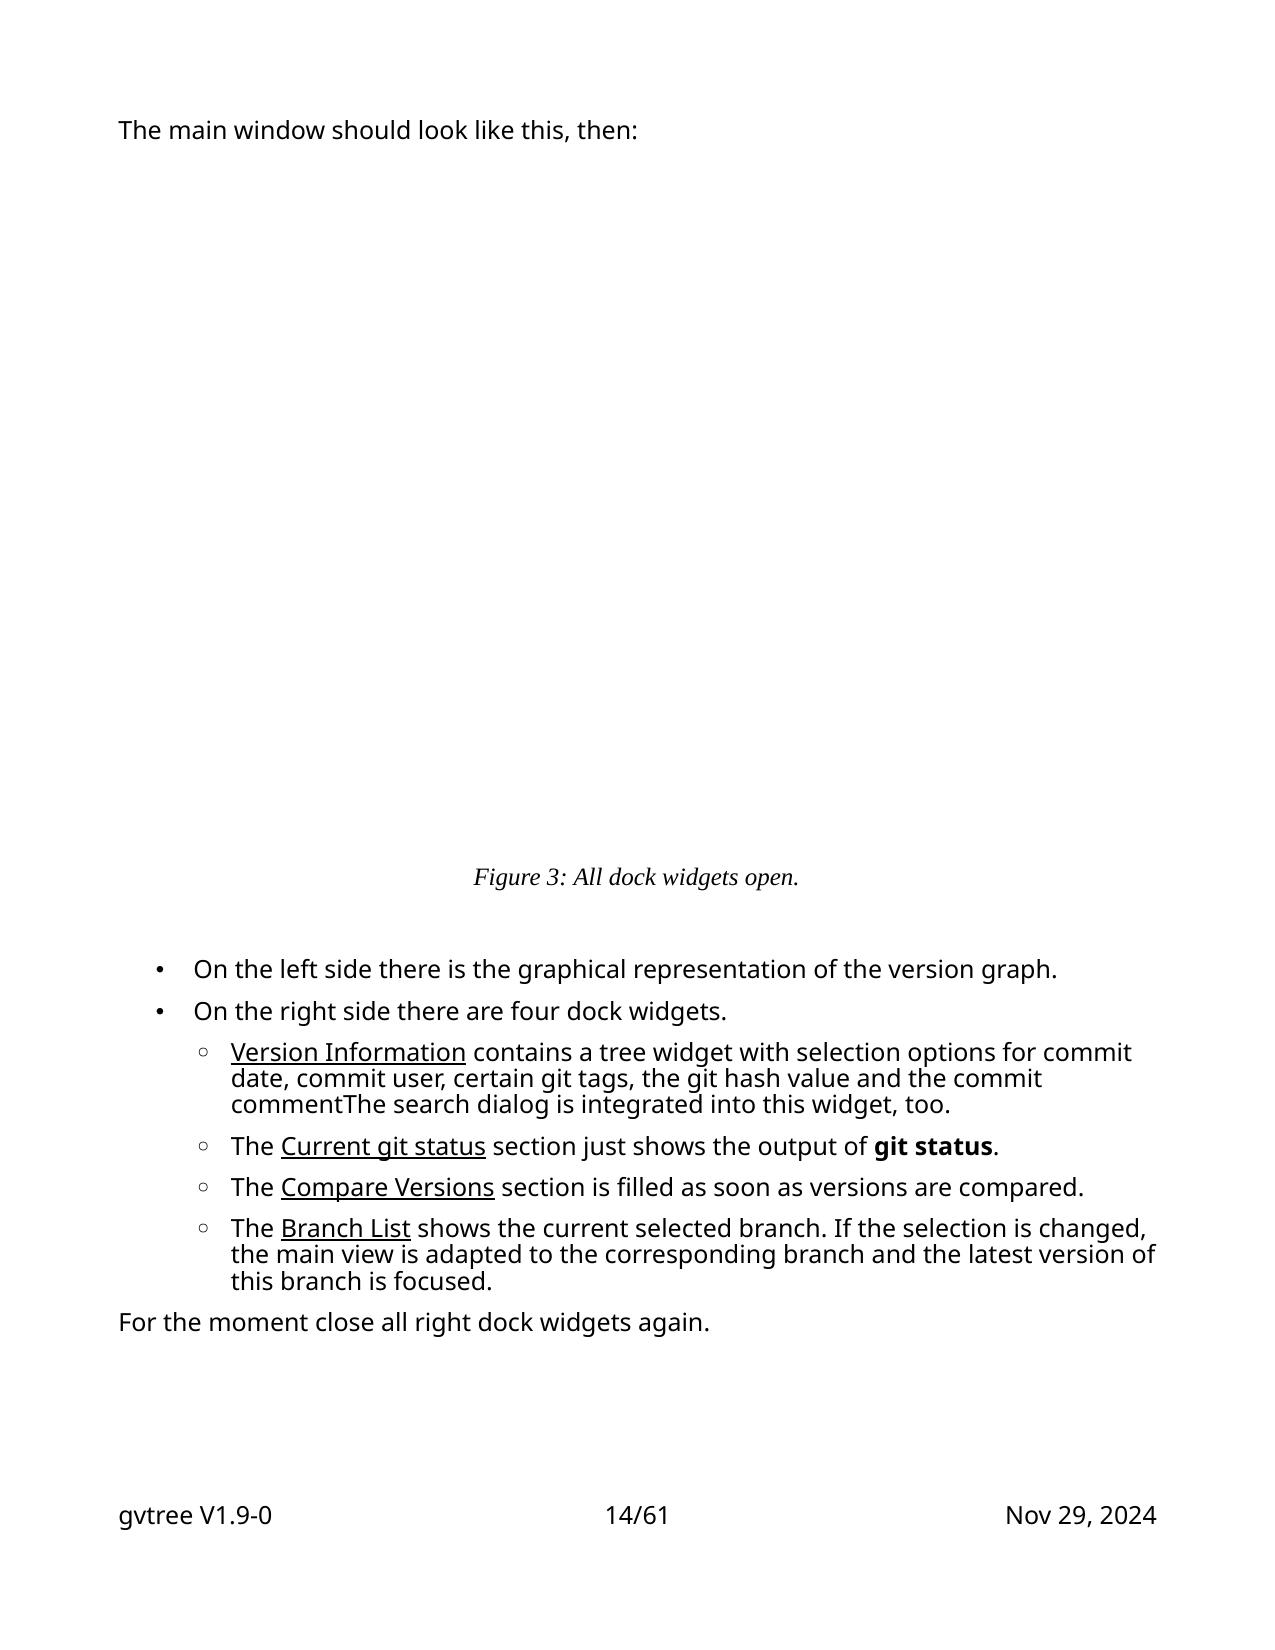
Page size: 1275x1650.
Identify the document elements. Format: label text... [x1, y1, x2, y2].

list On the left side there is the graphical representation of the version graph. [156, 958, 1157, 984]
text For the moment close all right dock widgets again. [118, 1310, 1157, 1336]
list Version Information contains a tree widget with selection options for commit date, commit user, certain git tags, the git hash value and the commit commentThe search dialog is integrated into this widget, too. [193, 1040, 1157, 1119]
list The Branch List shows the current selected branch. If the selection is changed, the main view is adapted to the corresponding branch and the latest version of this branch is focused. [193, 1216, 1157, 1295]
list The Compare Versions section is filled as soon as versions are compared. [193, 1175, 1157, 1201]
text Figure 3: All dock widgets open. [118, 172, 1157, 891]
text The main window should look like this, then: [118, 118, 1157, 144]
list The Current git status section just shows the output of git status. [193, 1134, 1157, 1160]
list On the right side there are four dock widgets. [156, 999, 1157, 1025]
